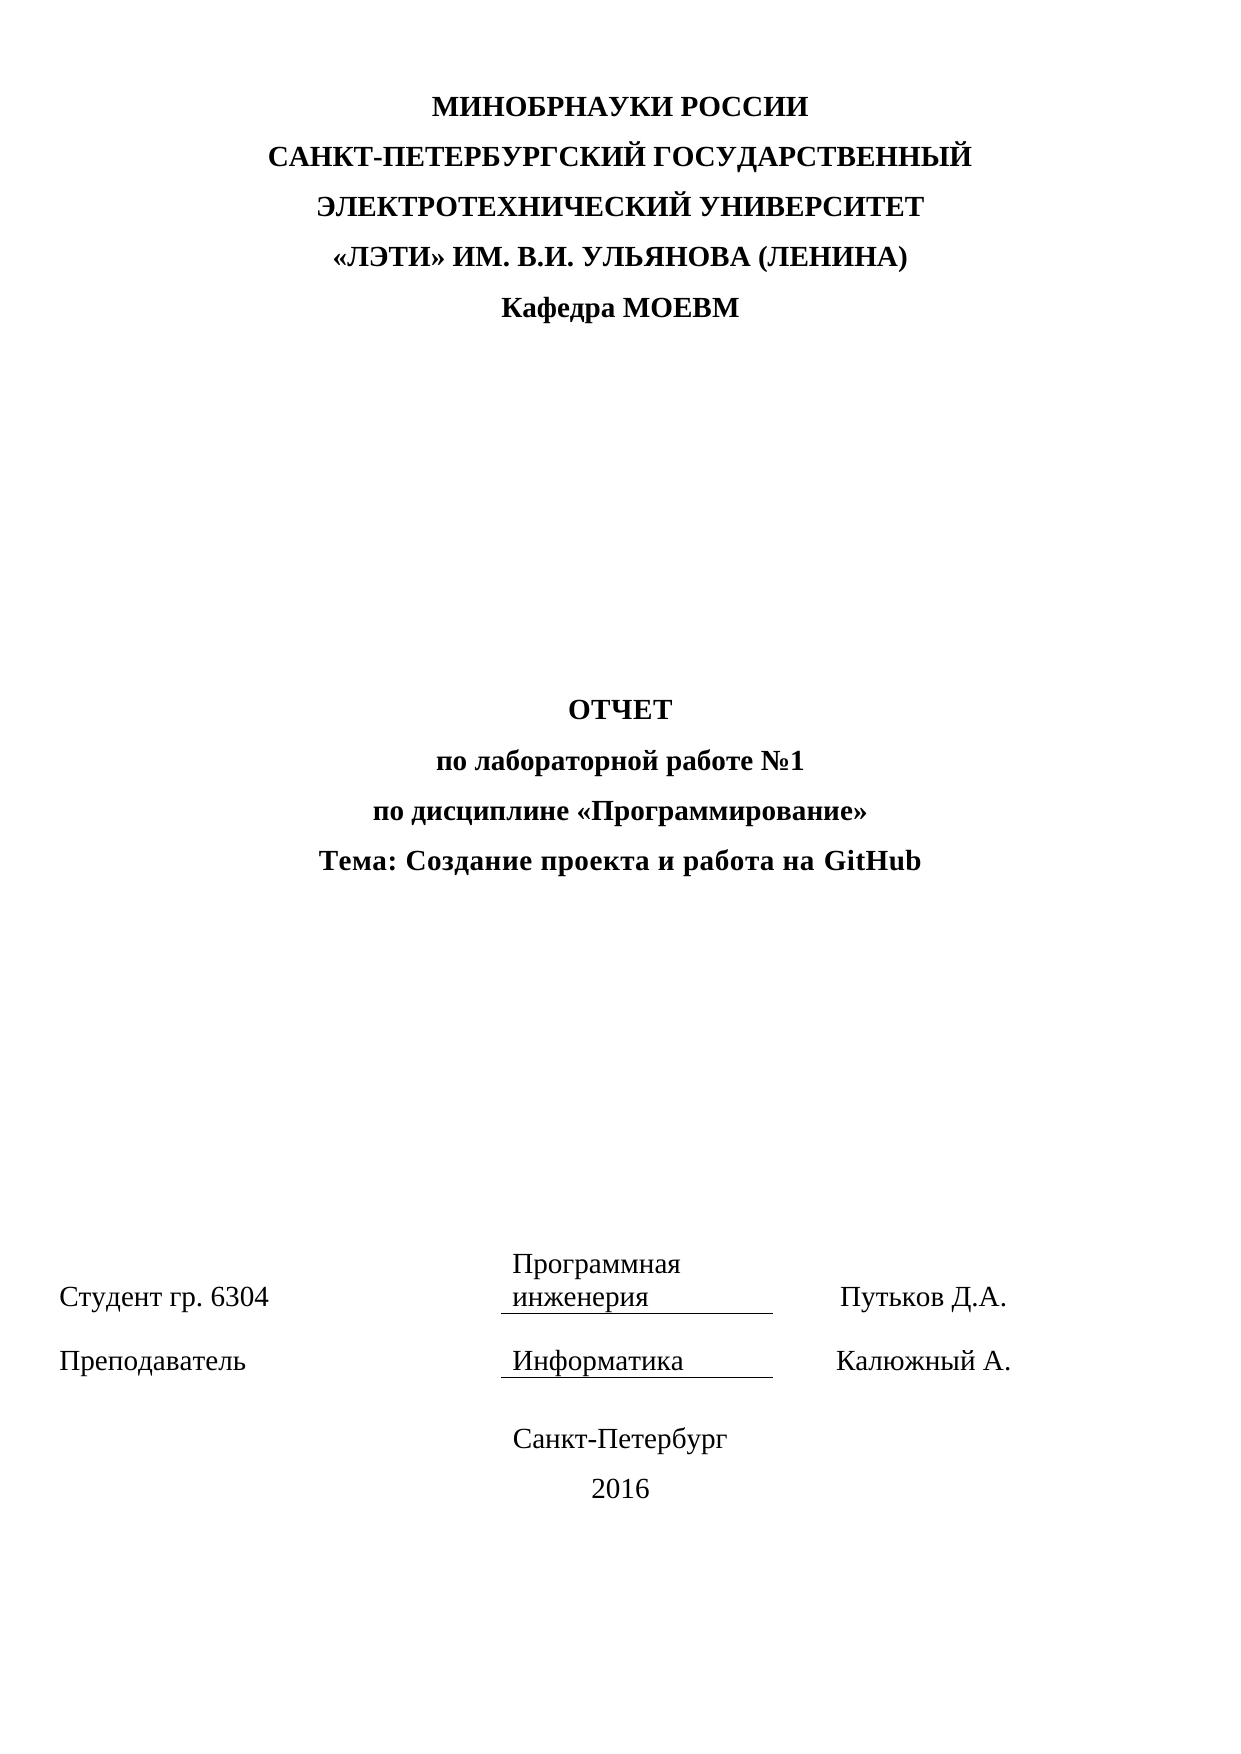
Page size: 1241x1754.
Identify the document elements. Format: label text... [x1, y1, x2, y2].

text МИНОБРНАУКИ РОССИИ [59, 89, 1181, 122]
text Кафедра МОЕВМ [59, 290, 1181, 323]
table_header Путьков Д.А. [773, 1246, 1074, 1313]
table_cell Информатика [501, 1314, 772, 1377]
table_cell Калюжный А. [773, 1313, 1074, 1377]
text «ЛЭТИ» им. В.И. Ульянова (Ленина) [59, 239, 1181, 273]
text по лабораторной работе №1 [59, 743, 1181, 776]
text электротехнический университет [59, 189, 1181, 223]
text Санкт-Петербург [59, 1421, 1181, 1454]
table_header Программная инженерия [501, 1246, 772, 1313]
text Тема: Создание проекта и работа на GitHub [59, 843, 1181, 877]
text по дисциплине «Программирование» [59, 793, 1181, 827]
text отчет [59, 692, 1181, 726]
table_header Студент гр. 6304 [48, 1246, 501, 1313]
table_cell Преподаватель [48, 1313, 501, 1377]
text 2016 [59, 1471, 1181, 1505]
text Санкт-Петербургский государственный [59, 139, 1181, 172]
